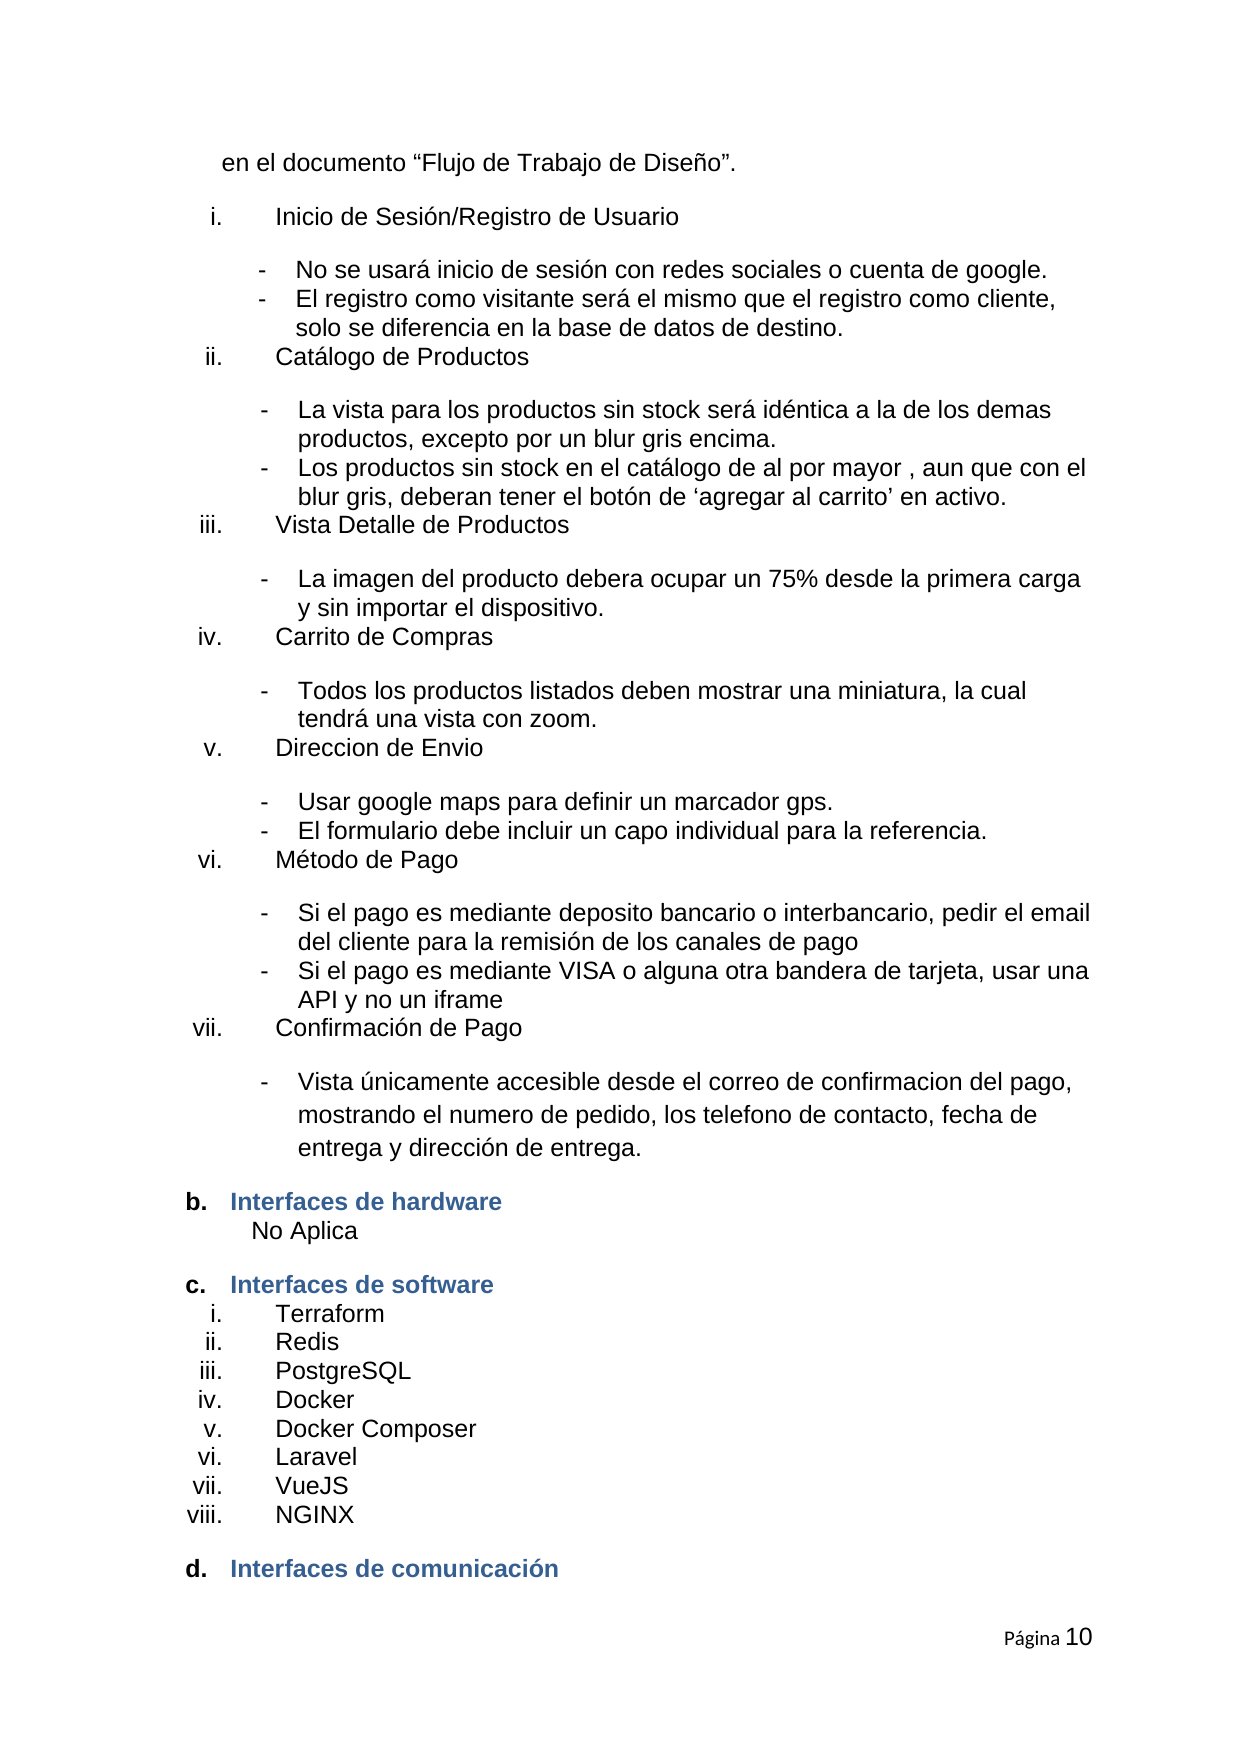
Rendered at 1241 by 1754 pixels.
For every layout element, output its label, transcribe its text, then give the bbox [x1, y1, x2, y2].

text No Aplica [251, 1216, 1092, 1245]
list Terraform [223, 1298, 1092, 1327]
list Si el pago es mediante VISA o alguna otra bandera de tarjeta, usar una API y no un iframe [260, 956, 1092, 1013]
list PostgreSQL [223, 1356, 1092, 1385]
list Inicio de Sesión/Registro de Usuario [223, 202, 1092, 230]
list La imagen del producto debera ocupar un 75% desde la primera carga y sin importar el dispositivo. [260, 564, 1092, 622]
list Vista Detalle de Productos [223, 511, 1092, 539]
list No se usará inicio de sesión con redes sociales o cuenta de google. [258, 255, 1092, 284]
list El registro como visitante será el mismo que el registro como cliente, solo se diferencia en la base de datos de destino. [258, 284, 1092, 342]
list Docker [223, 1385, 1092, 1413]
list La vista para los productos sin stock será idéntica a la de los demas productos, excepto por un blur gris encima. [260, 396, 1092, 453]
list Direccion de Envio [223, 733, 1092, 762]
list Los productos sin stock en el catálogo de al por mayor , aun que con el blur gris, deberan tener el botón de ‘agregar al carrito’ en activo. [260, 453, 1092, 511]
list El formulario debe incluir un capo individual para la referencia. [260, 816, 1092, 844]
list Método de Pago [223, 844, 1092, 873]
subtitle Interfaces de hardware [185, 1187, 1092, 1216]
text en el documento “Flujo de Trabajo de Diseño”. [221, 148, 1092, 176]
list Todos los productos listados deben mostrar una miniatura, la cual tendrá una vista con zoom. [260, 676, 1092, 733]
list Docker Composer [223, 1413, 1092, 1442]
list Usar google maps para definir un marcador gps. [260, 787, 1092, 816]
list NGINX [223, 1500, 1092, 1528]
list Confirmación de Pago [223, 1013, 1092, 1042]
list Redis [223, 1327, 1092, 1356]
subtitle Interfaces de software [185, 1270, 1092, 1298]
list Carrito de Compras [223, 622, 1092, 651]
list Vista únicamente accesible desde el correo de confirmacion del pago, mostrando el numero de pedido, los telefono de contacto, fecha de entrega y dirección de entrega. [260, 1067, 1092, 1162]
list Catálogo de Productos [223, 342, 1092, 370]
subtitle Interfaces de comunicación [185, 1554, 1092, 1582]
list Si el pago es mediante deposito bancario o interbancario, pedir el email del cliente para la remisión de los canales de pago [260, 898, 1092, 956]
list Laravel [223, 1442, 1092, 1471]
list VueJS [223, 1471, 1092, 1500]
